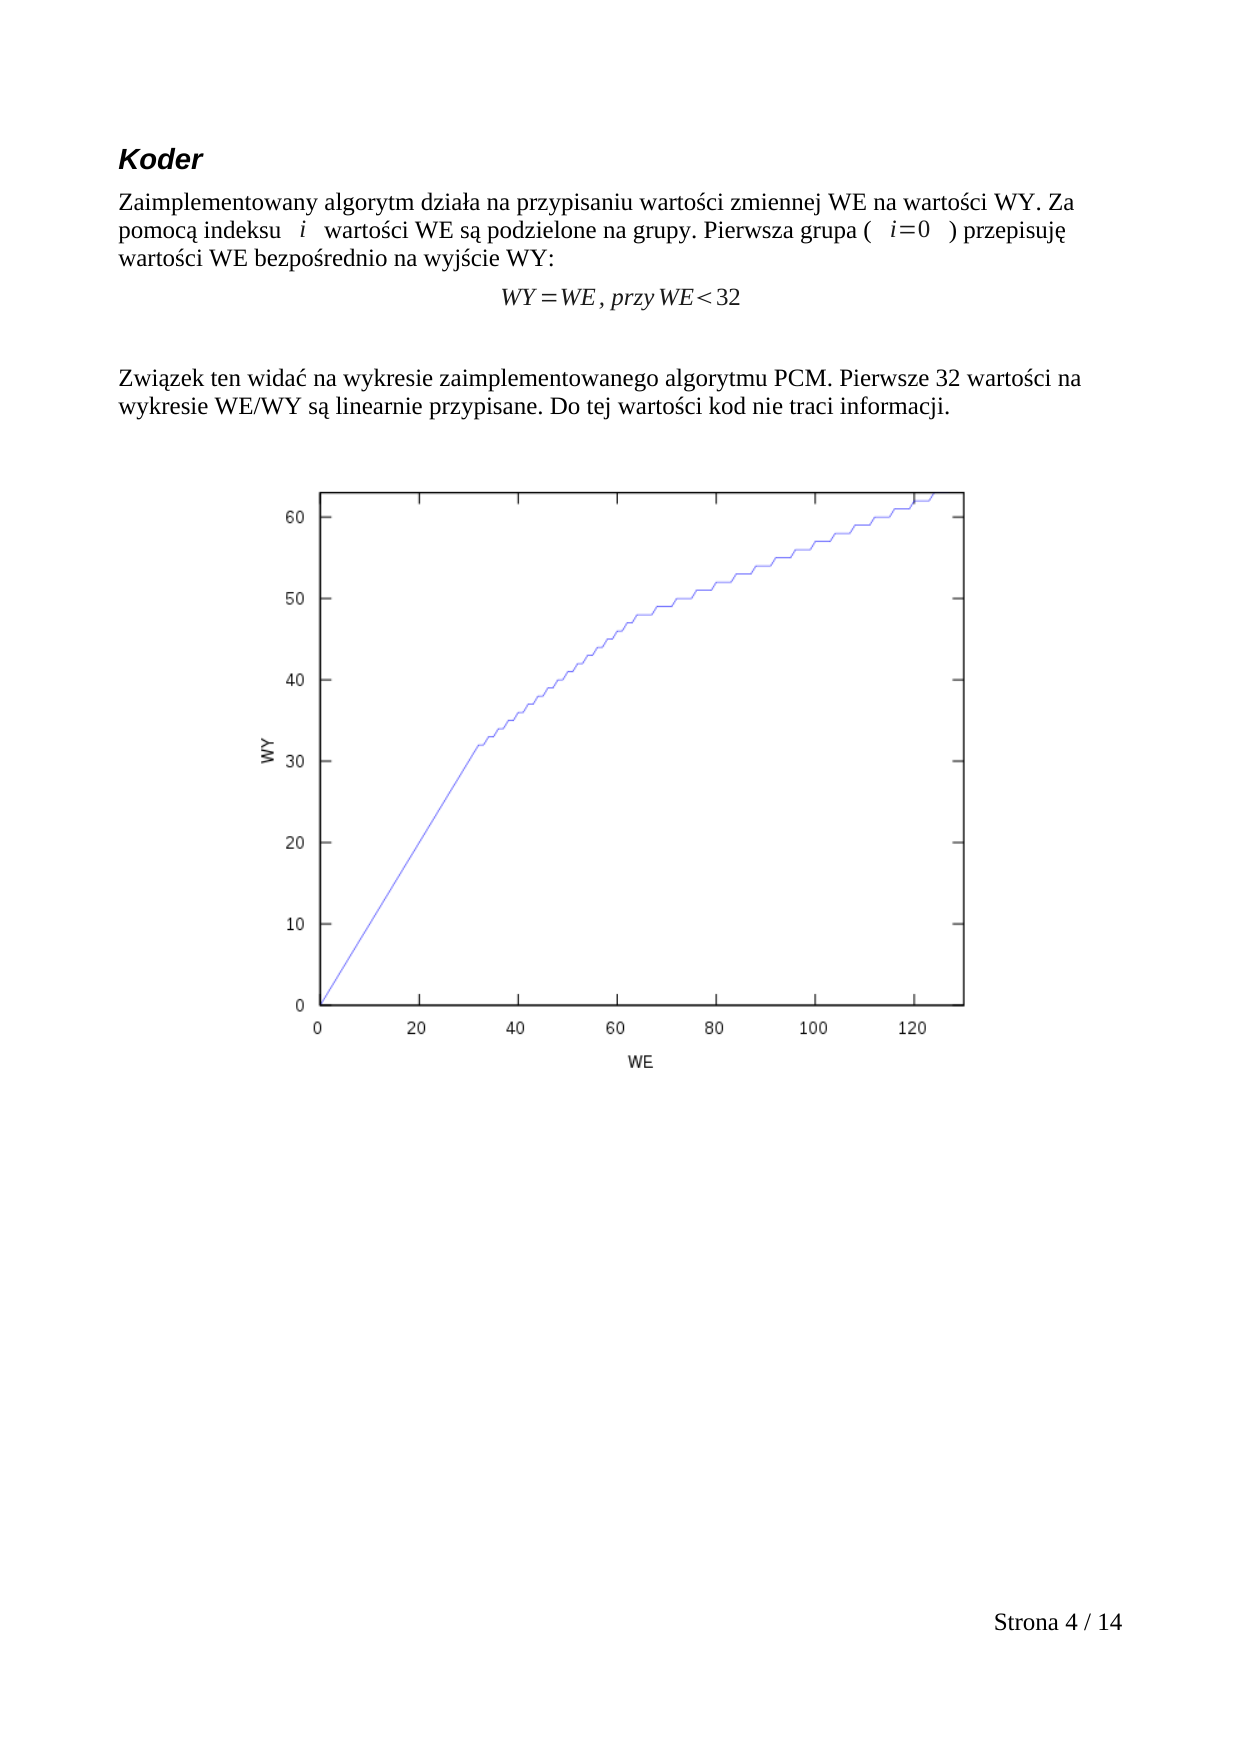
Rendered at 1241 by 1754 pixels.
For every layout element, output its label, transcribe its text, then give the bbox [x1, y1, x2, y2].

subtitle Koder [118, 143, 1122, 176]
picture [245, 472, 995, 1073]
text Zaimplementowany algorytm działa na przypisaniu wartości zmiennej WE na wartości WY. Za pomocą indeksuwartości WE są podzielone na grupy. Pierwsza grupa () przepisuję wartości WE bezpośrednio na wyjście WY: [118, 188, 1122, 271]
text Związek ten widać na wykresie zaimplementowanego algorytmu PCM. Pierwsze 32 wartości na wykresie WE/WY są linearnie przypisane. Do tej wartości kod nie traci informacji. [118, 364, 1122, 419]
